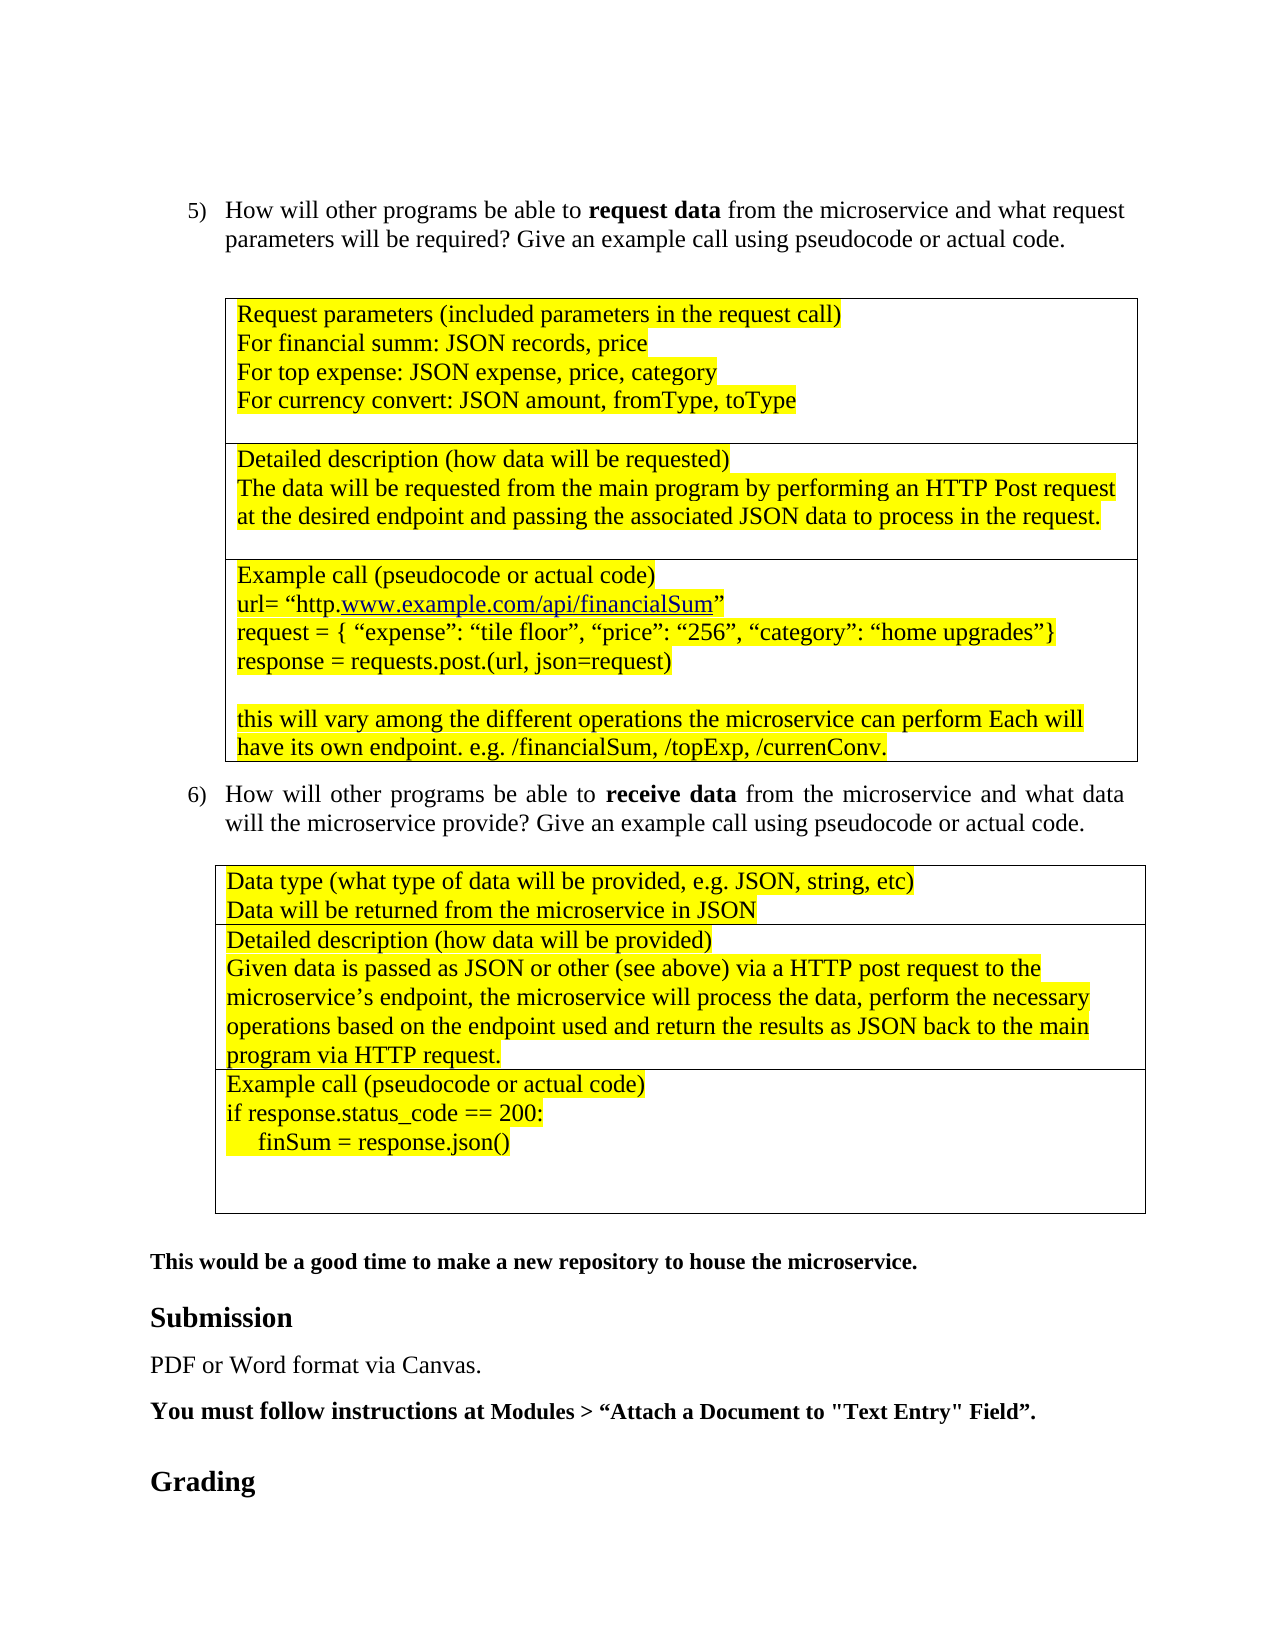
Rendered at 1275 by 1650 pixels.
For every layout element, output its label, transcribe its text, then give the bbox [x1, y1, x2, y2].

subtitle Submission [150, 1301, 1125, 1334]
text You must follow instructions at Modules > “Attach a Document to "Text Entry" Field”. [150, 1396, 1125, 1425]
table_cell Detailed description (how data will be provided) Given data is passed as JSON or other (see above) via a HTTP post request to the microservice’s endpoint, the microservice will process the data, perform the necessary operations based on the endpoint used and return the results as JSON back to the main program via HTTP request. [216, 925, 1145, 1068]
table_cell Example call (pseudocode or actual code) url= “http.www.example.com/api/financialSum” request = { “expense”: “tile floor”, “price”: “256”, “category”: “home upgrades”} response = requests.post.(url, json=request) this will vary among the different operations the microservice can perform Each will have its own endpoint. e.g. /financialSum, /topExp, /currenConv. [226, 560, 1137, 761]
text This would be a good time to make a new repository to house the microservice. [150, 1248, 1125, 1274]
table_cell Detailed description (how data will be requested) The data will be requested from the main program by performing an HTTP Post request at the desired endpoint and passing the associated JSON data to process in the request. [226, 444, 1137, 559]
table_cell Example call (pseudocode or actual code) if response.status_code == 200: finSum = response.json() [216, 1070, 1145, 1213]
list How will other programs be able to receive data from the microservice and what data will the microservice provide? Give an example call using pseudocode or actual code. [187, 779, 1125, 836]
table_header Request parameters (included parameters in the request call) For financial summ: JSON records, price For top expense: JSON expense, price, category For currency convert: JSON amount, fromType, toType [226, 299, 1137, 443]
text PDF or Word format via Canvas. [150, 1351, 1125, 1379]
list How will other programs be able to request data from the microservice and what request parameters will be required? Give an example call using pseudocode or actual code. [187, 195, 1125, 253]
subtitle Grading [150, 1464, 1125, 1498]
table_header Data type (what type of data will be provided, e.g. JSON, string, etc) Data will be returned from the microservice in JSON [216, 866, 1145, 924]
